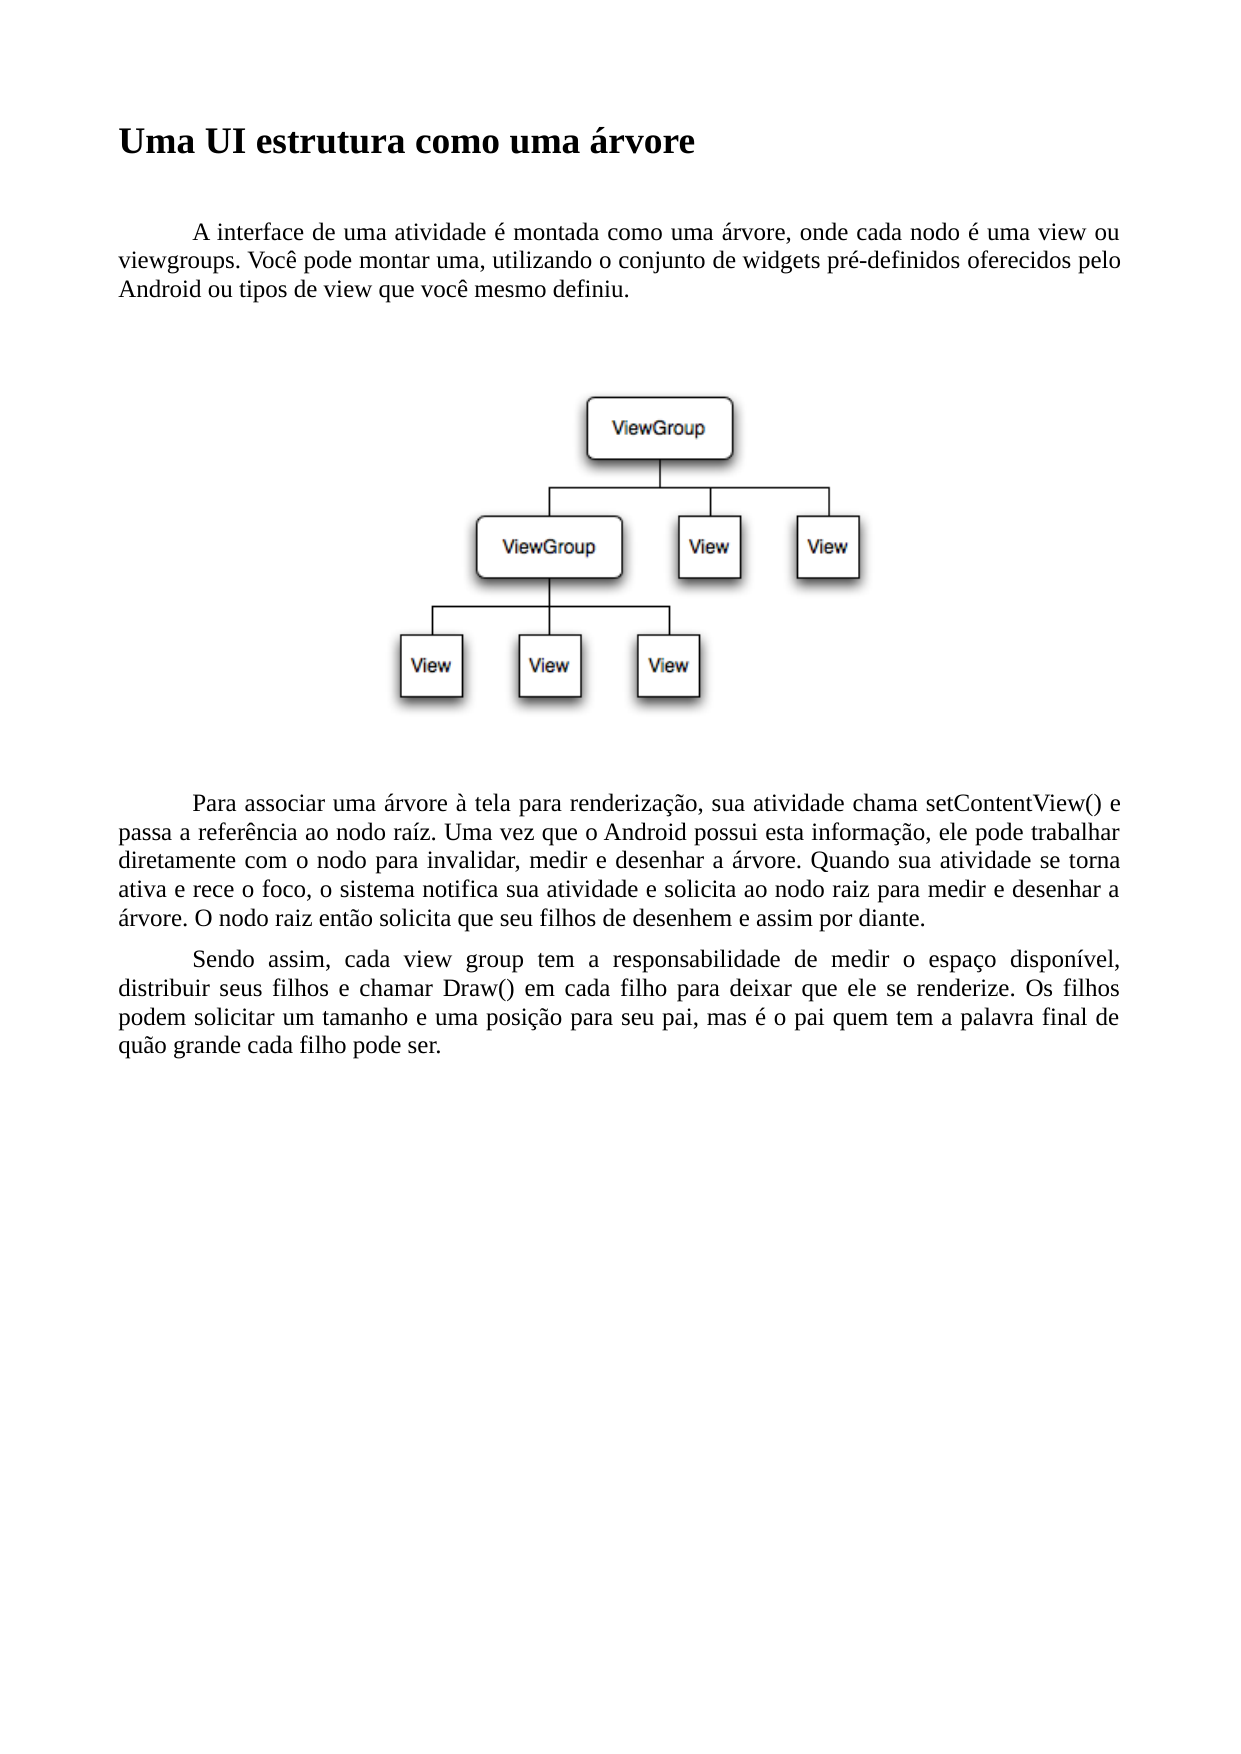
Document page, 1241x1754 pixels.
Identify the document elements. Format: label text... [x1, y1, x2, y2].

text Para associar uma árvore à tela para renderização, sua atividade chama setContentView() e passa a referência ao nodo raíz. Uma vez que o Android possui esta informação, ele pode trabalhar diretamente com o nodo para invalidar, medir e desenhar a árvore. Quando sua atividade se torna ativa e rece o foco, o sistema notifica sua atividade e solicita ao nodo raiz para medir e desenhar a árvore. O nodo raiz então solicita que seu filhos de desenhem e assim por diante. [118, 788, 1122, 932]
text Sendo assim, cada view group tem a responsabilidade de medir o espaço disponível, distribuir seus filhos e chamar Draw() em cada filho para deixar que ele se renderize. Os filhos podem solicitar um tamanho e uma posição para seu pai, mas é o pai quem tem a palavra final de quão grande cada filho pode ser. [118, 944, 1122, 1059]
text A interface de uma atividade é montada como uma árvore, onde cada nodo é uma view ou viewgroups. Você pode montar uma, utilizando o conjunto de widgets pré-definidos oferecidos pelo Android ou tipos de view que você mesmo definiu. [118, 217, 1122, 303]
picture [353, 352, 906, 747]
subtitle Uma UI estrutura como uma árvore [118, 118, 1122, 204]
